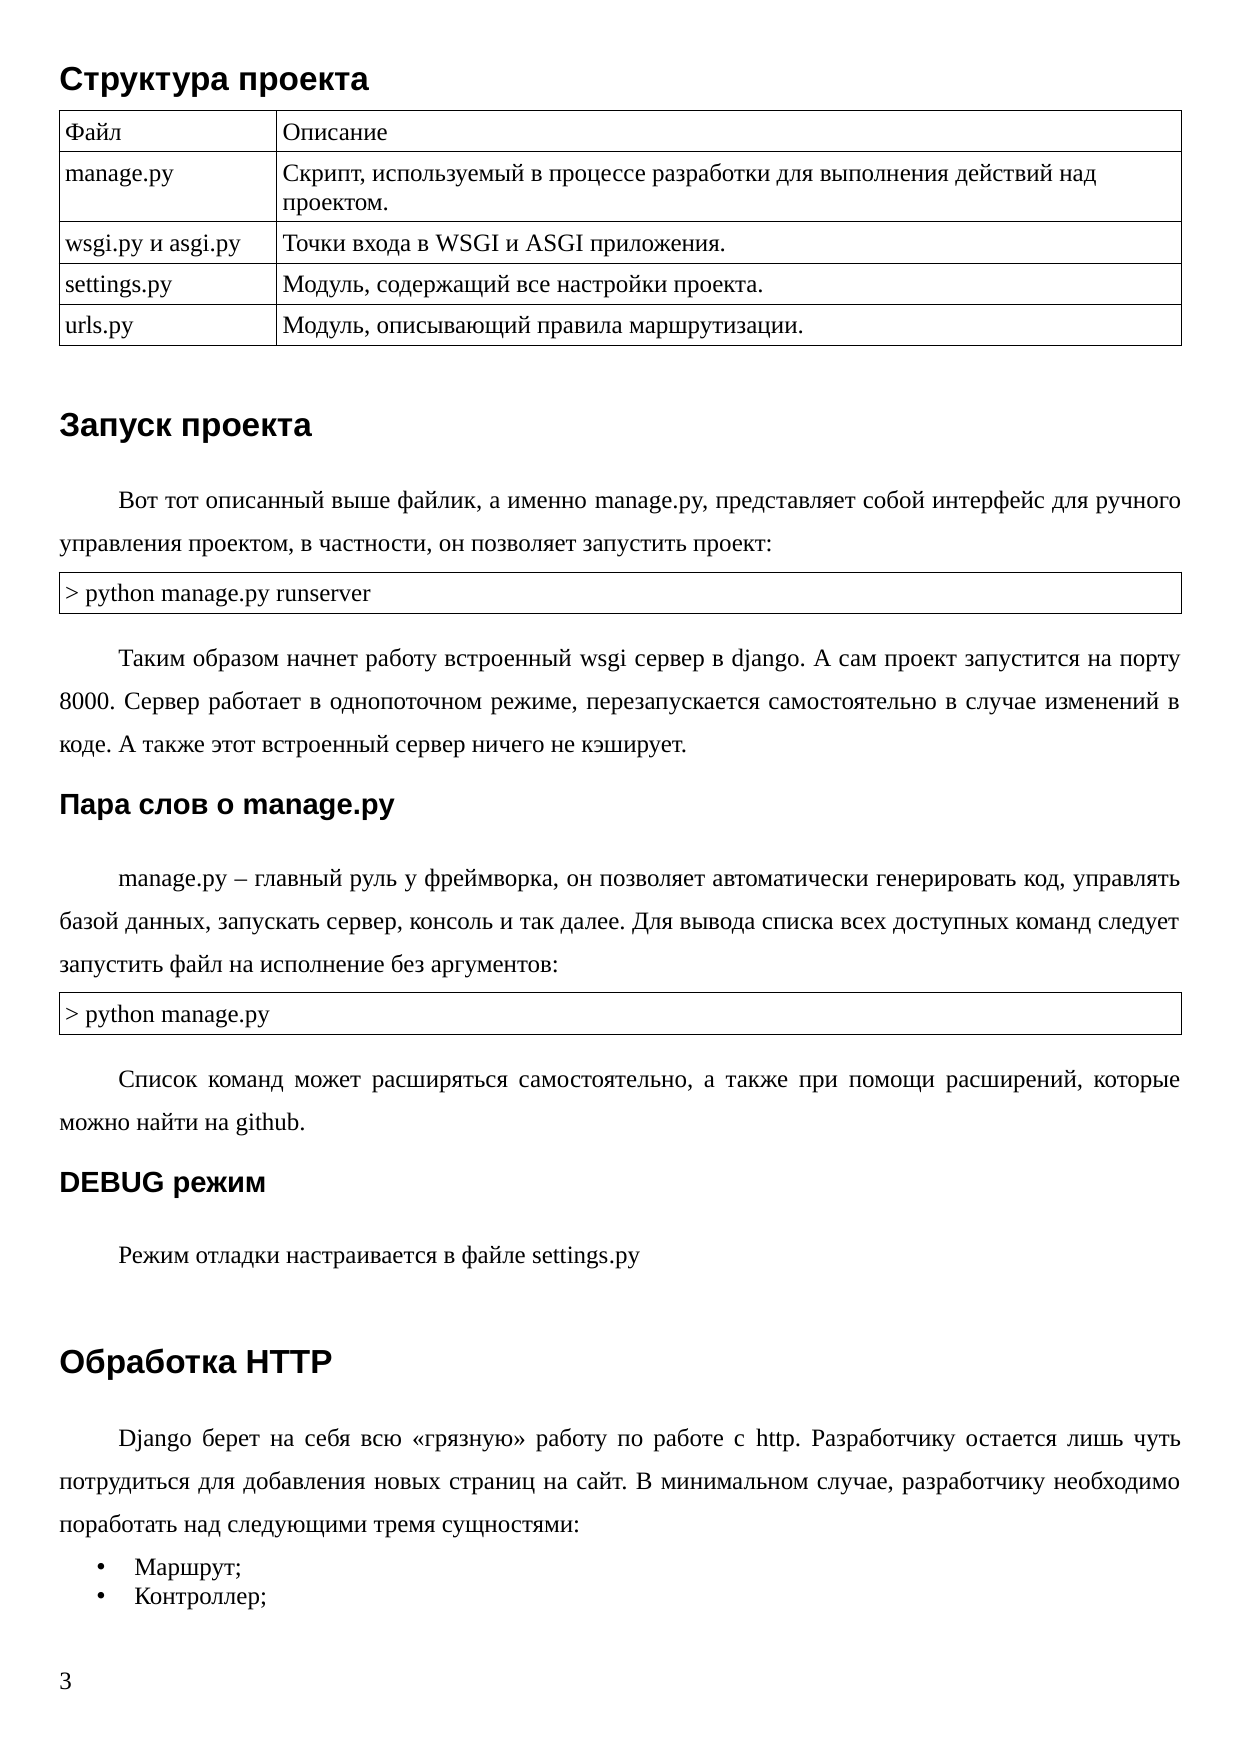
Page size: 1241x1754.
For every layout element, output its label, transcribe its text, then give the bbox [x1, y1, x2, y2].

subtitle Пара слов о manage.py [59, 787, 1181, 821]
table_cell settings.py [60, 264, 276, 304]
table_cell wsgi.py и asgi.py [60, 222, 276, 262]
table_header Файл [60, 111, 276, 151]
table_header Описание [277, 111, 1181, 151]
table_cell manage.py [60, 152, 276, 221]
text Режим отладки настраивается в файле settings.py [59, 1240, 1181, 1269]
text Вот тот описанный выше файлик, а именно manage.py, представляет собой интерфейс для ручного управления проектом, в частности, он позволяет запустить проект: [59, 485, 1181, 557]
list Контроллер; [97, 1581, 1181, 1610]
text Список команд может расширяться самостоятельно, а также при помощи расширений, которые можно найти на github. [59, 1064, 1181, 1136]
table_cell urls.py [60, 305, 276, 345]
table_cell Скрипт, используемый в процессе разработки для выполнения действий над проектом. [277, 152, 1181, 221]
subtitle Обработка HTTP [59, 1342, 1181, 1381]
text manage.py – главный руль у фреймворка, он позволяет автоматически генерировать код, управлять базой данных, запускать сервер, консоль и так далее. Для вывода списка всех доступных команд следует запустить файл на исполнение без аргументов: [59, 863, 1181, 978]
subtitle Запуск проекта [59, 405, 1181, 443]
table_header > python manage.py [60, 993, 1181, 1033]
subtitle DEBUG режим [59, 1165, 1181, 1198]
text Таким образом начнет работу встроенный wsgi сервер в django. А сам проект запустится на порту 8000. Сервер работает в однопоточном режиме, перезапускается самостоятельно в случае изменений в коде. А также этот встроенный сервер ничего не кэширует. [59, 643, 1181, 758]
table_cell Точки входа в WSGI и ASGI приложения. [277, 222, 1181, 262]
list Маршрут; [97, 1552, 1181, 1581]
table_cell Модуль, содержащий все настройки проекта. [277, 264, 1181, 304]
subtitle Структура проекта [59, 59, 1181, 97]
text Django берет на себя всю «грязную» работу по работе с http. Разработчику остается лишь чуть потрудиться для добавления новых страниц на сайт. В минимальном случае, разработчику необходимо поработать над следующими тремя сущностями: [59, 1423, 1181, 1538]
table_header > python manage.py runserver [60, 573, 1181, 613]
table_cell Модуль, описывающий правила маршрутизации. [277, 305, 1181, 345]
